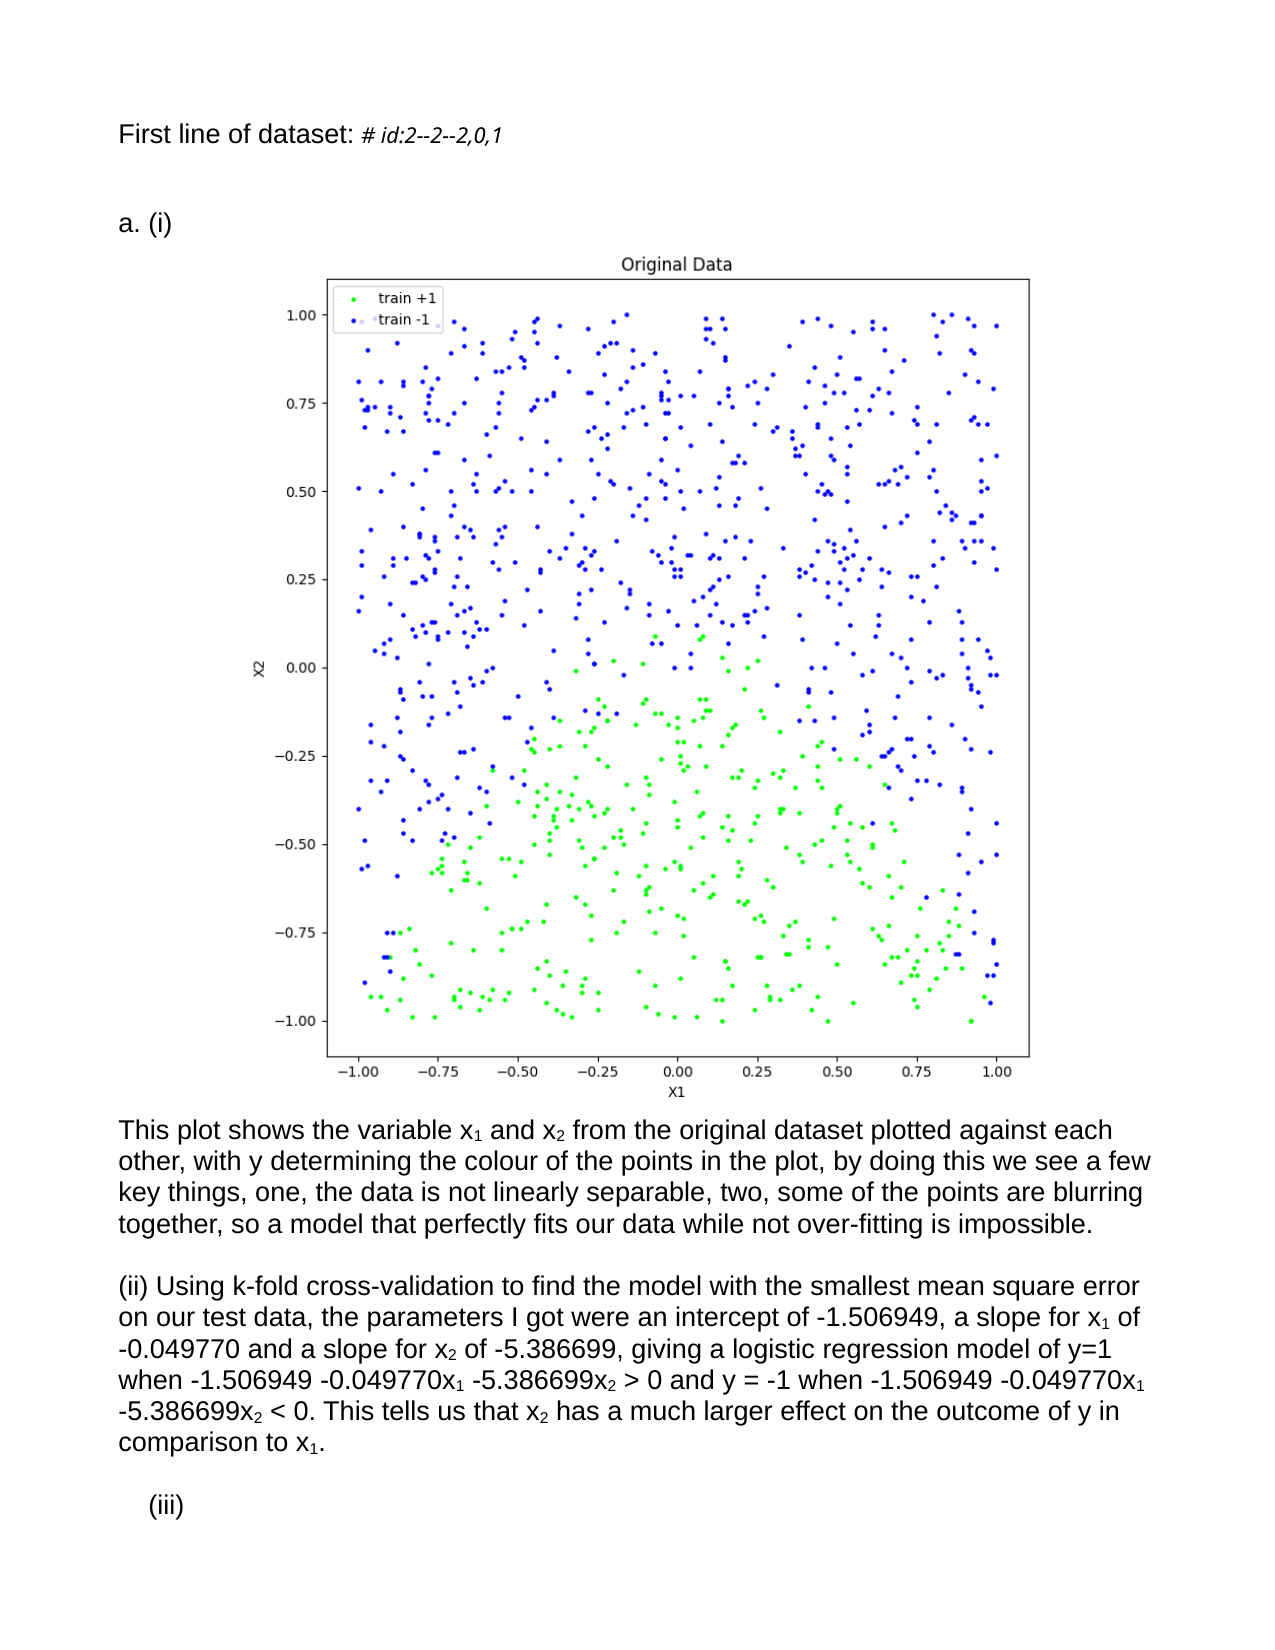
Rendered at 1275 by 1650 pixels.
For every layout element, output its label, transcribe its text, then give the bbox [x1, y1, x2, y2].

text First line of dataset: # id:2--2--2,0,1 [118, 118, 1157, 150]
text a. (i) [118, 207, 1157, 239]
text (iii) [118, 1489, 1157, 1520]
picture [213, 238, 1053, 1114]
text This plot shows the variable x1 and x2 from the original dataset plotted against each other, with y determining the colour of the points in the plot, by doing this we see a few key things, one, the data is not linearly separable, two, some of the points are blurring together, so a model that perfectly fits our data while not over-fitting is impossible. [118, 239, 1157, 1239]
text (ii) Using k-fold cross-validation to find the model with the smallest mean square error on our test data, the parameters I got were an intercept of -1.506949, a slope for x1 of -0.049770 and a slope for x2 of -5.386699, giving a logistic regression model of y=1 when -1.506949 -0.049770x1 -5.386699x2 > 0 and y = -1 when -1.506949 -0.049770x1 -5.386699x2 < 0. This tells us that x2 has a much larger effect on the outcome of y in comparison to x1. [118, 1270, 1157, 1458]
